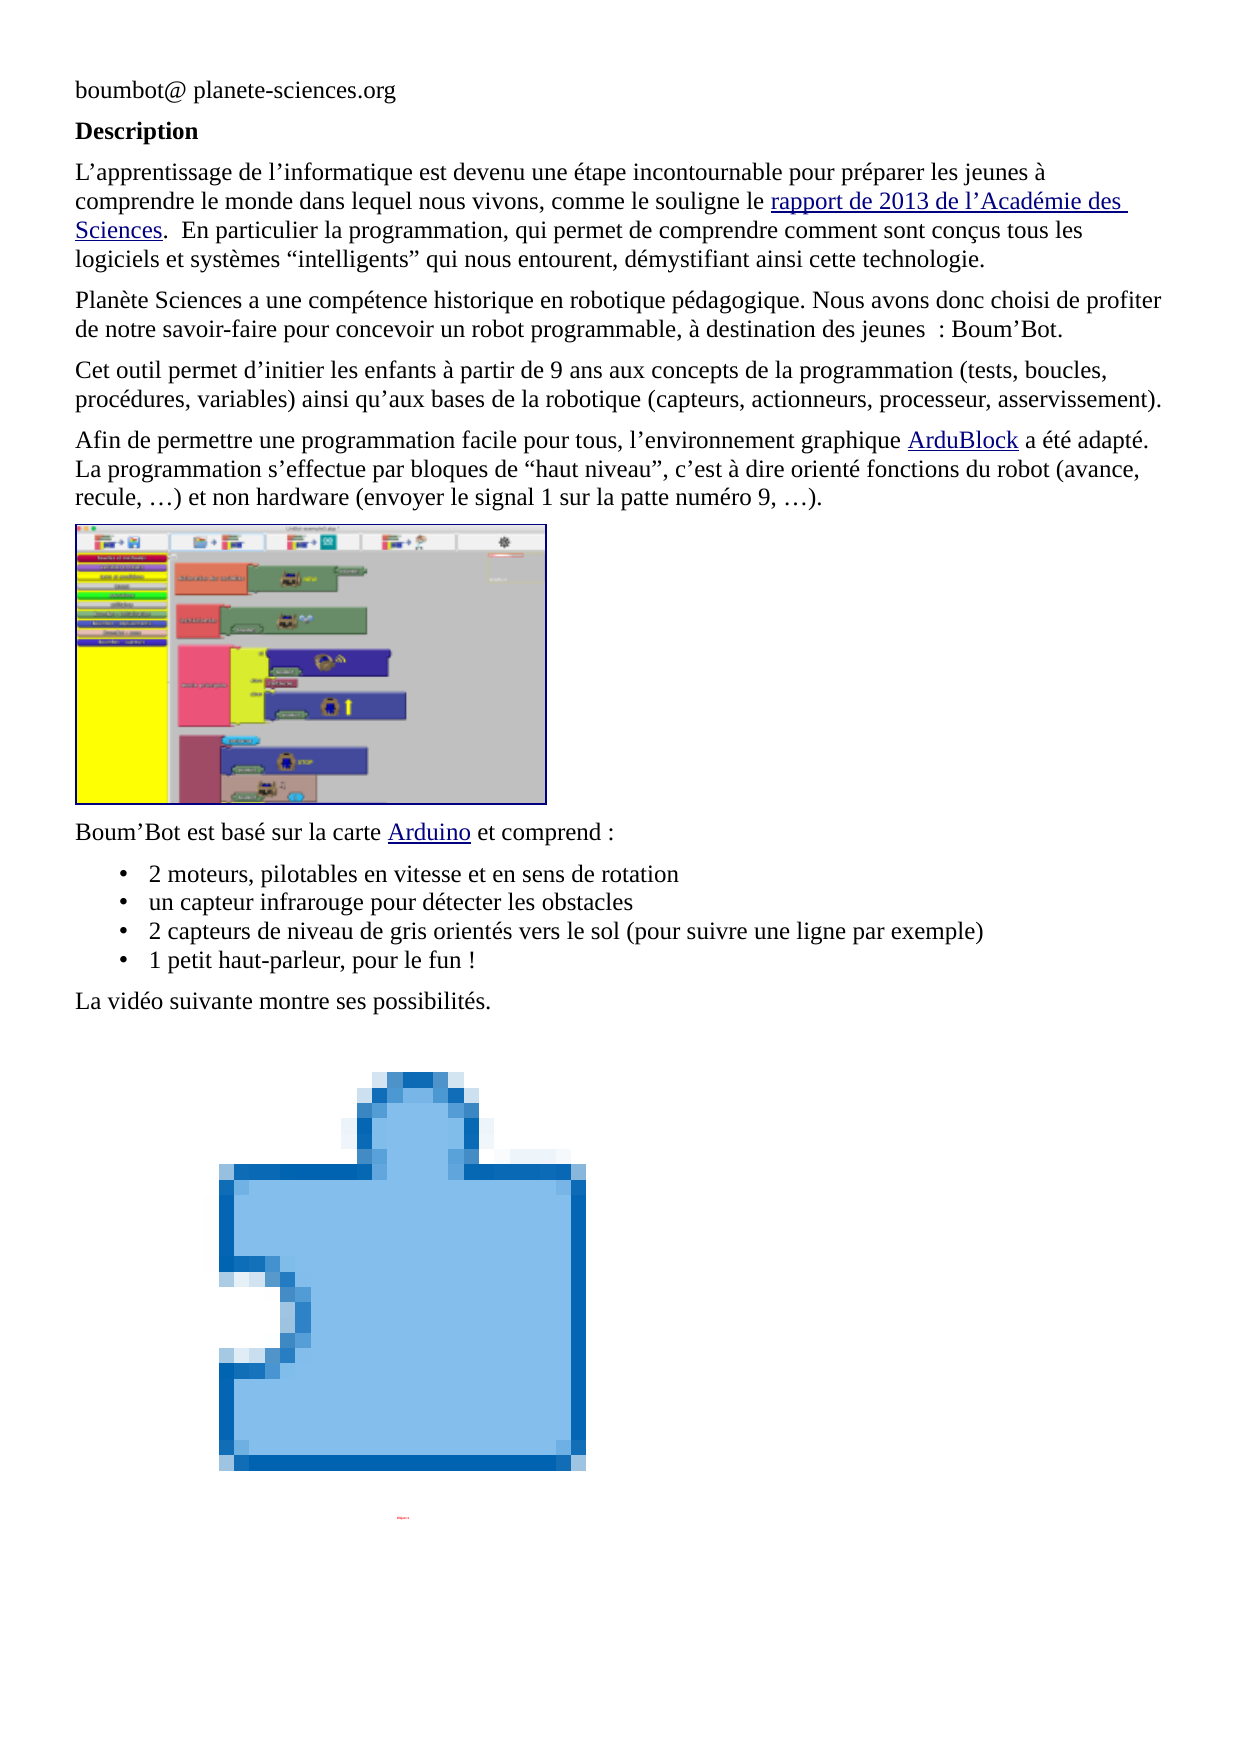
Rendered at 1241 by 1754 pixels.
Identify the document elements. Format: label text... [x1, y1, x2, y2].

list un capteur infrarouge pour détecter les obstacles [119, 887, 1164, 916]
picture [77, 525, 545, 803]
text Afin de permettre une programmation facile pour tous, l’environnement graphique ArduBlock a été adapté. La programmation s’effectue par bloques de “haut niveau”, c’est à dire orienté fonctions du robot (avance, recule, …) et non hardware (envoyer le signal 1 sur la patte numéro 9, …). [75, 425, 1164, 511]
text boumbot@ planete-sciences.org [75, 75, 1164, 104]
text Description [75, 116, 1164, 145]
text Cet outil permet d’initier les enfants à partir de 9 ans aux concepts de la programmation (tests, boucles, procédures, variables) ainsi qu’aux bases de la robotique (capteurs, actionneurs, processeur, asservissement). [75, 355, 1164, 412]
list 1 petit haut-parleur, pour le fun ! [119, 945, 1164, 974]
text L’apprentissage de l’informatique est devenu une étape incontournable pour préparer les jeunes à comprendre le monde dans lequel nous vivons, comme le souligne le rapport de 2013 de l’Académie des Sciences. En particulier la programmation, qui permet de comprendre comment sont conçus tous les logiciels et systèmes “intelligents” qui nous entourent, démystifiant ainsi cette technologie. [75, 157, 1164, 272]
text Planète Sciences a une compétence historique en robotique pédagogique. Nous avons donc choisi de profiter de notre savoir-faire pour concevoir un robot programmable, à destination des jeunes : Boum’Bot. [75, 285, 1164, 342]
text La vidéo suivante montre ses possibilités. [75, 986, 1164, 1015]
text Boum’Bot est basé sur la carte Arduino et comprend : [75, 817, 1164, 846]
list 2 capteurs de niveau de gris orientés vers le sol (pour suivre une ligne par exemple) [119, 916, 1164, 945]
list 2 moteurs, pilotables en vitesse et en sens de rotation [119, 859, 1164, 887]
